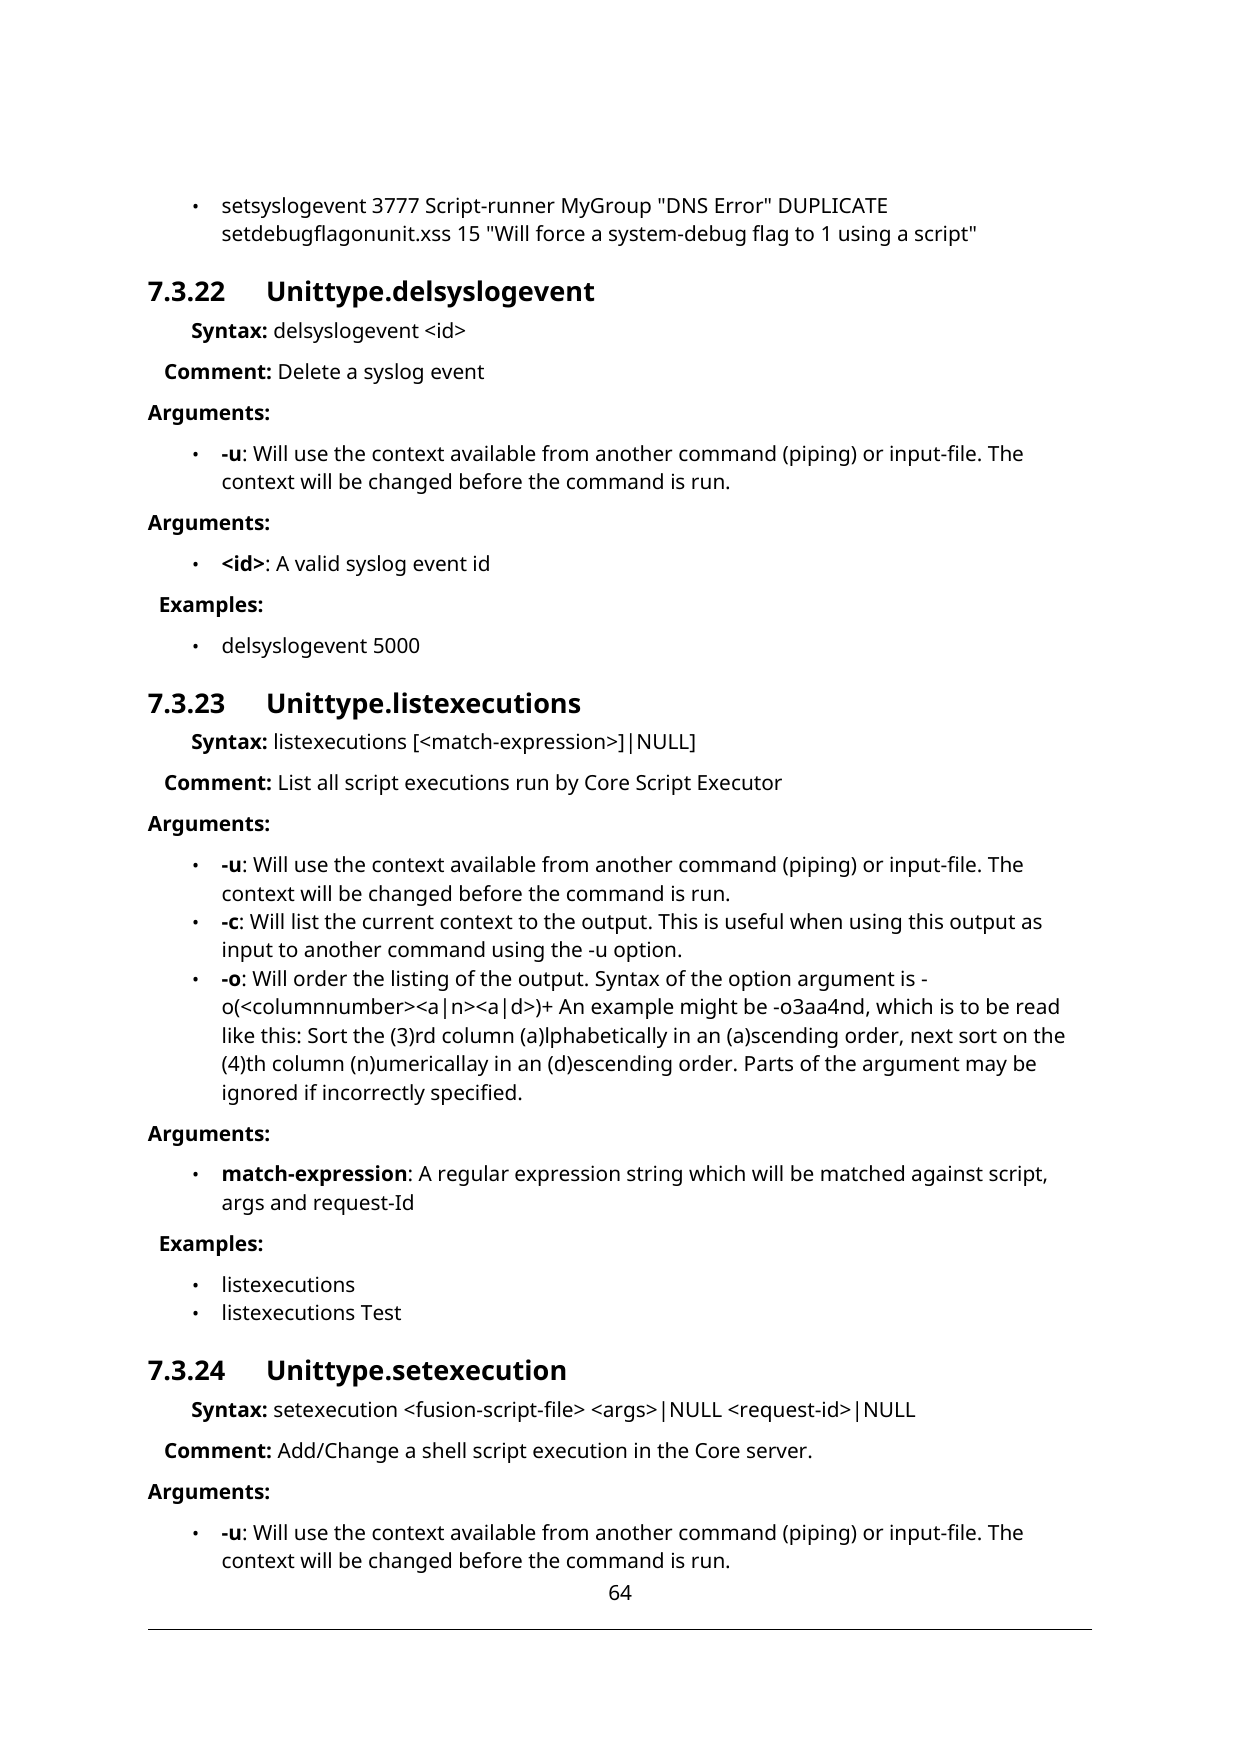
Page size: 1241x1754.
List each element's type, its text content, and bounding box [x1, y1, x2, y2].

list match-expression: A regular expression string which will be matched against script, args and request-Id [192, 1159, 1092, 1216]
text Syntax: setexecution <fusion-script-file> <args>|NULL <request-id>|NULL [148, 1395, 1092, 1423]
subtitle Unittype.listexecutions [148, 684, 1092, 721]
list -u: Will use the context available from another command (piping) or input-file. The context will be changed before the command is run. [192, 1518, 1092, 1574]
list <id>: A valid syslog event id [192, 549, 1092, 577]
text Comment: Add/Change a shell script execution in the Core server. [148, 1436, 1092, 1464]
list delsyslogevent 5000 [192, 631, 1092, 659]
list setsyslogevent 3777 Script-runner MyGroup "DNS Error" DUPLICATE setdebugflagonunit.xss 15 "Will force a system-debug flag to 1 using a script" [192, 191, 1092, 248]
text Arguments: [148, 398, 1092, 426]
list -u: Will use the context available from another command (piping) or input-file. The context will be changed before the command is run. [192, 439, 1092, 496]
text Examples: [148, 1229, 1092, 1257]
list listexecutions [192, 1270, 1092, 1298]
text Syntax: listexecutions [<match-expression>]|NULL] [148, 727, 1092, 756]
subtitle Unittype.setexecution [148, 1352, 1092, 1389]
text Arguments: [148, 1119, 1092, 1147]
subtitle Unittype.delsyslogevent [148, 273, 1092, 309]
text Examples: [148, 590, 1092, 618]
text Arguments: [148, 1477, 1092, 1505]
list listexecutions Test [192, 1298, 1092, 1327]
list -u: Will use the context available from another command (piping) or input-file. The context will be changed before the command is run. [192, 850, 1092, 907]
text Comment: Delete a syslog event [148, 357, 1092, 385]
text Arguments: [148, 809, 1092, 838]
text Syntax: delsyslogevent <id> [148, 316, 1092, 344]
text Arguments: [148, 508, 1092, 536]
list -o: Will order the listing of the output. Syntax of the option argument is -o(<columnnumber><a|n><a|d>)+ An example might be -o3aa4nd, which is to be read like this: Sort the (3)rd column (a)lphabetically in an (a)scending order, next sort on the (4)th column (n)umericallay in an (d)escending order. Parts of the argument may be ignored if incorrectly specified. [192, 964, 1092, 1106]
text Comment: List all script executions run by Core Script Executor [148, 768, 1092, 797]
list -c: Will list the current context to the output. This is useful when using this output as input to another command using the -u option. [192, 907, 1092, 964]
